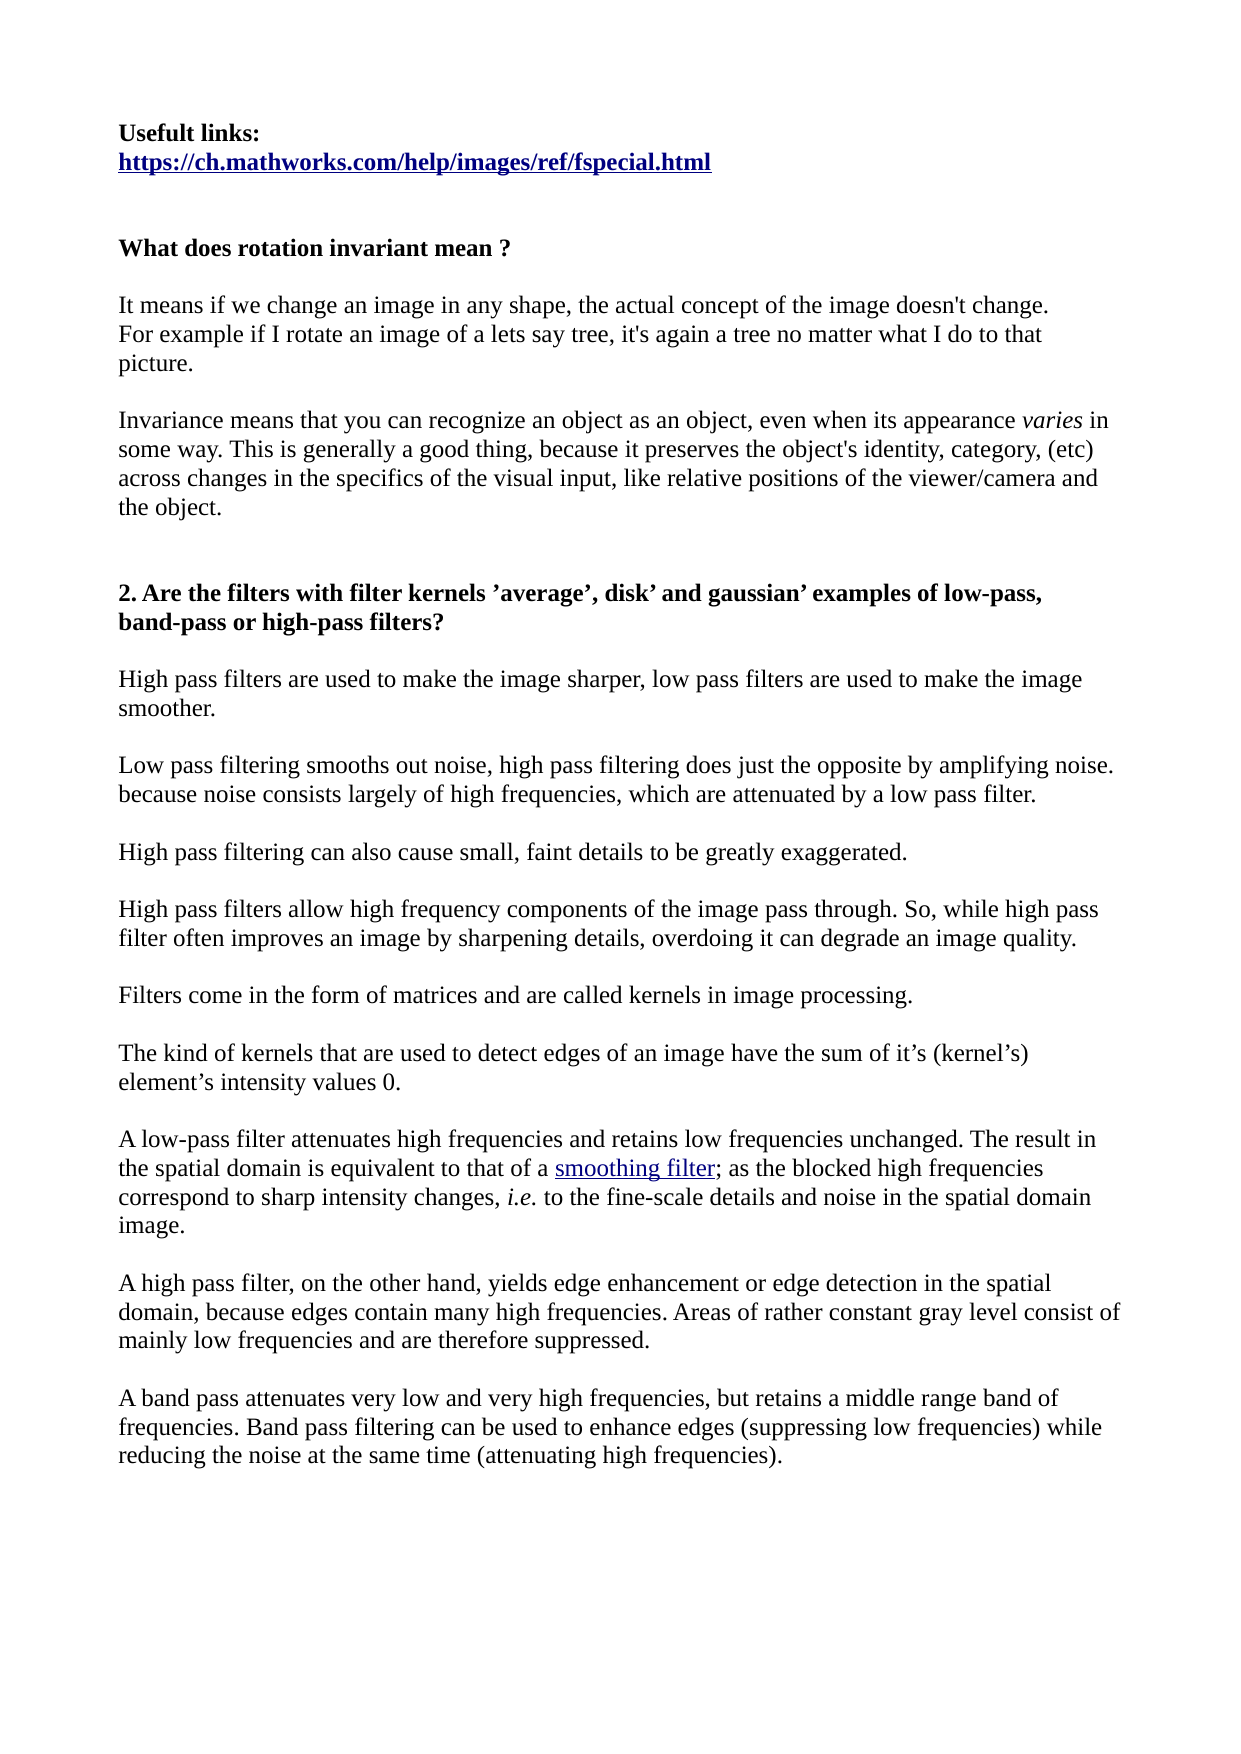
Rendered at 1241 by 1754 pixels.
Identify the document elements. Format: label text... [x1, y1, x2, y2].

text The kind of kernels that are used to detect edges of an image have the sum of it’s (kernel’s) element’s intensity values 0. [118, 1038, 1122, 1096]
text Low pass filtering smooths out noise, high pass filtering does just the opposite by amplifying noise. because noise consists largely of high frequencies, which are attenuated by a low pass filter. [118, 751, 1122, 808]
text High pass filters allow high frequency components of the image pass through. So, while high pass filter often improves an image by sharpening details, overdoing it can degrade an image quality. [118, 894, 1122, 952]
text High pass filtering can also cause small, faint details to be greatly exaggerated. [118, 837, 1122, 866]
text A low-pass filter attenuates high frequencies and retains low frequencies unchanged. The result in the spatial domain is equivalent to that of a smoothing filter; as the blocked high frequencies correspond to sharp intensity changes, i.e. to the fine-scale details and noise in the spatial domain image. [118, 1124, 1122, 1239]
text 2. Are the filters with filter kernels ’average’, disk’ and gaussian’ examples of low-pass, [118, 578, 1122, 607]
text Usefult links: [118, 118, 1122, 147]
text It means if we change an image in any shape, the actual concept of the image doesn't change. For example if I rotate an image of a lets say tree, it's again a tree no matter what I do to that picture. [118, 291, 1122, 377]
text Invariance means that you can recognize an object as an object, even when its appearance varies in some way. This is generally a good thing, because it preserves the object's identity, category, (etc) across changes in the specifics of the visual input, like relative positions of the viewer/camera and the object. [118, 406, 1122, 521]
text What does rotation invariant mean ? [118, 233, 1122, 262]
text https://ch.mathworks.com/help/images/ref/fspecial.html [118, 147, 1122, 176]
text A high pass filter, on the other hand, yields edge enhancement or edge detection in the spatial domain, because edges contain many high frequencies. Areas of rather constant gray level consist of mainly low frequencies and are therefore suppressed. [118, 1239, 1122, 1354]
text band-pass or high-pass filters? [118, 607, 1122, 636]
text Filters come in the form of matrices and are called kernels in image processing. [118, 981, 1122, 1009]
text A band pass attenuates very low and very high frequencies, but retains a middle range band of frequencies. Band pass filtering can be used to enhance edges (suppressing low frequencies) while reducing the noise at the same time (attenuating high frequencies). [118, 1383, 1122, 1469]
text High pass filters are used to make the image sharper, low pass filters are used to make the image smoother. [118, 664, 1122, 722]
